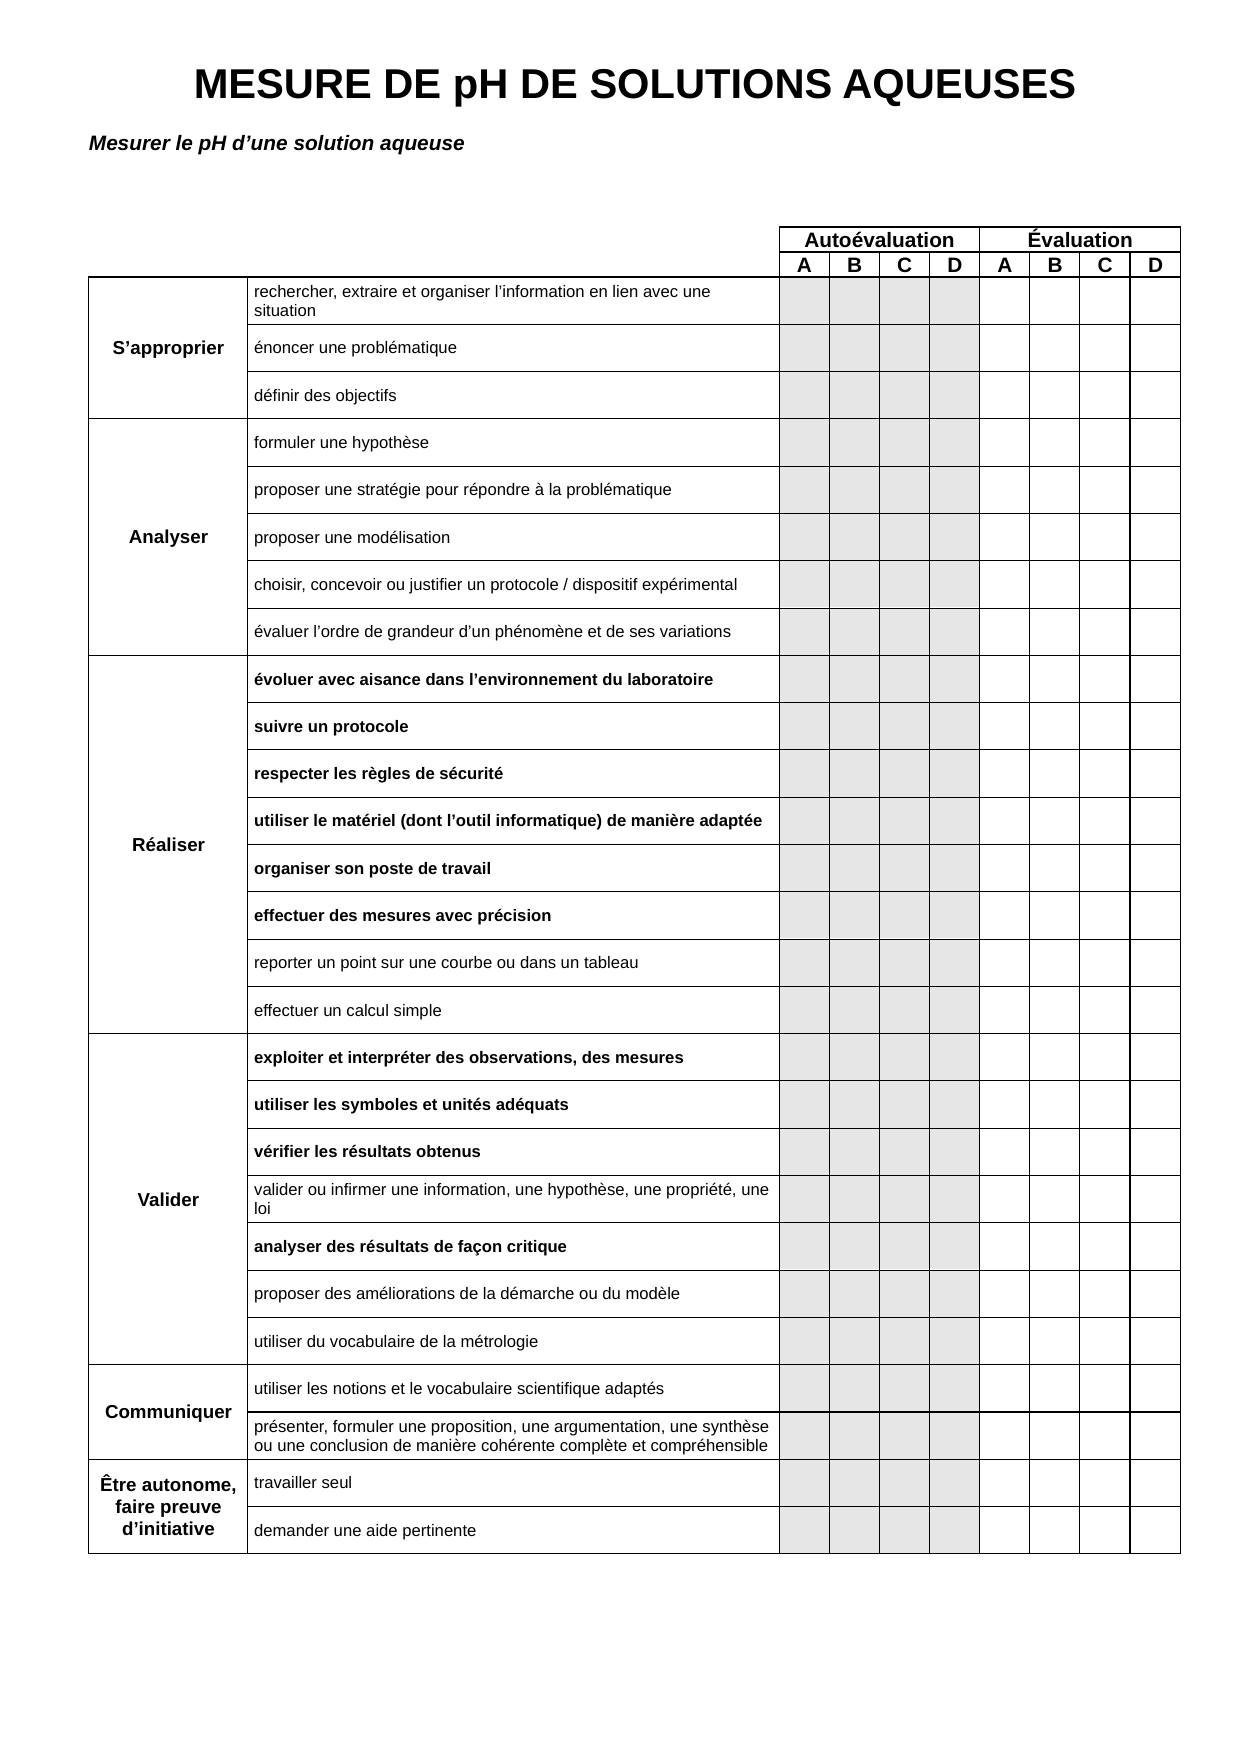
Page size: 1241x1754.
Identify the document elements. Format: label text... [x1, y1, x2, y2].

table_cell [780, 798, 829, 844]
table_cell [1030, 278, 1079, 324]
table_cell [830, 1223, 879, 1269]
table_cell [1030, 845, 1079, 891]
table_cell [1080, 325, 1129, 371]
text Mesure de pH de solutions aqueuses [88, 59, 1181, 107]
table_cell utiliser les notions et le vocabulaire scientifique adaptés [248, 1365, 779, 1411]
table_cell [930, 1507, 979, 1553]
table_cell [980, 940, 1029, 986]
table_cell [1131, 372, 1180, 418]
table_cell [880, 656, 929, 702]
table_cell [1030, 1365, 1079, 1411]
table_cell Être autonome, faire preuve d’initiative [89, 1460, 247, 1553]
table_cell [930, 750, 979, 797]
table_cell [880, 1176, 929, 1222]
table_cell D [1131, 253, 1180, 276]
table_cell [1080, 987, 1129, 1033]
table_cell [830, 325, 879, 371]
table_cell [830, 278, 879, 324]
table_cell [780, 892, 829, 938]
table_cell [930, 372, 979, 418]
table_cell demander une aide pertinente [248, 1507, 779, 1553]
table_cell [780, 1460, 829, 1506]
table_cell [780, 1507, 829, 1553]
table_cell [830, 1365, 879, 1411]
table_cell utiliser le matériel (dont l’outil informatique) de manière adaptée [248, 798, 779, 844]
table_cell [830, 798, 879, 844]
table_cell valider ou infirmer une information, une hypothèse, une propriété, une loi [248, 1176, 779, 1222]
table_cell [930, 1129, 979, 1175]
table_cell C [880, 253, 929, 276]
table_cell [930, 561, 979, 607]
table_cell [830, 514, 879, 560]
table_cell [930, 419, 979, 466]
table_cell [1131, 514, 1180, 560]
table_cell [930, 467, 979, 513]
table_cell B [1030, 253, 1079, 276]
table_cell [780, 561, 829, 607]
table_cell [1030, 750, 1079, 797]
table_cell [1030, 703, 1079, 749]
table_cell [880, 1271, 929, 1317]
table_cell [880, 987, 929, 1033]
table_cell [980, 467, 1029, 513]
table_cell [880, 798, 929, 844]
table_cell [830, 467, 879, 513]
table_cell [1080, 1081, 1129, 1128]
table_cell formuler une hypothèse [248, 419, 779, 466]
table_cell [930, 609, 979, 655]
table_cell exploiter et interpréter des observations, des mesures [248, 1034, 779, 1080]
table_cell [1030, 1034, 1079, 1080]
table_cell [830, 1034, 879, 1080]
table_cell [1030, 1507, 1079, 1553]
table_cell analyser des résultats de façon critique [248, 1223, 779, 1269]
table_cell [780, 372, 829, 418]
table_cell présenter, formuler une proposition, une argumentation, une synthèse ou une conclusion de manière cohérente complète et compréhensible [248, 1413, 779, 1459]
table_cell [780, 1081, 829, 1128]
table_cell [930, 514, 979, 560]
table_cell [830, 561, 879, 607]
table_cell [780, 1223, 829, 1269]
table_cell [1030, 325, 1079, 371]
table_cell [1030, 940, 1079, 986]
table_cell [1030, 656, 1079, 702]
table_cell Communiquer [89, 1365, 247, 1459]
table_cell proposer des améliorations de la démarche ou du modèle [248, 1271, 779, 1317]
table_cell [1131, 278, 1180, 324]
table_cell [1131, 1507, 1180, 1553]
table_cell effectuer un calcul simple [248, 987, 779, 1033]
table_cell [830, 987, 879, 1033]
table_cell utiliser du vocabulaire de la métrologie [248, 1318, 779, 1364]
table_cell [1131, 609, 1180, 655]
table_cell [980, 372, 1029, 418]
table_cell [1080, 1034, 1129, 1080]
table_cell [1131, 1223, 1180, 1269]
table_cell [980, 1176, 1029, 1222]
table_cell [980, 1413, 1029, 1459]
table_cell [830, 1129, 879, 1175]
table_cell [830, 656, 879, 702]
table_cell [1131, 656, 1180, 702]
table_cell [1030, 609, 1079, 655]
table_cell [980, 1507, 1029, 1553]
table_cell [1030, 372, 1079, 418]
table_cell [1030, 1460, 1079, 1506]
table_cell C [1080, 253, 1129, 276]
table_cell A [780, 253, 829, 276]
table_cell [1131, 892, 1180, 938]
table_cell Réaliser [89, 656, 247, 1033]
table_cell [1131, 1176, 1180, 1222]
table_cell [880, 1081, 929, 1128]
table_cell [880, 1318, 929, 1364]
table_cell [930, 1223, 979, 1269]
table_cell [880, 1034, 929, 1080]
table_cell [980, 325, 1029, 371]
table_cell [780, 1034, 829, 1080]
table_cell [780, 467, 829, 513]
table_cell [880, 325, 929, 371]
table_cell [880, 1129, 929, 1175]
table_cell [880, 514, 929, 560]
table_cell [1131, 1365, 1180, 1411]
table_cell [980, 1460, 1029, 1506]
table_cell [1131, 750, 1180, 797]
table_cell [980, 656, 1029, 702]
table_cell B [830, 253, 879, 276]
table_cell [1080, 940, 1129, 986]
table_cell [1030, 1271, 1079, 1317]
table_cell [1080, 372, 1129, 418]
table_cell respecter les règles de sécurité [248, 750, 779, 797]
table_cell [880, 1507, 929, 1553]
table_cell [1030, 987, 1079, 1033]
table_cell [780, 278, 829, 324]
table_cell [248, 251, 779, 276]
table_cell [1131, 1129, 1180, 1175]
table_cell [1030, 1129, 1079, 1175]
table_cell [930, 940, 979, 986]
table_cell [1030, 1413, 1079, 1459]
table_cell [780, 845, 829, 891]
table_cell [980, 1129, 1029, 1175]
table_cell [1080, 750, 1129, 797]
table_cell [930, 1176, 979, 1222]
text Mesurer le pH d’une solution aqueuse [88, 131, 1181, 154]
table_cell [880, 467, 929, 513]
table_header Autoévaluation [780, 228, 979, 251]
table_cell [1131, 1271, 1180, 1317]
table_cell [880, 940, 929, 986]
table_cell [1131, 419, 1180, 466]
table_cell [830, 609, 879, 655]
table_cell [1080, 1365, 1129, 1411]
table_cell [1030, 419, 1079, 466]
table_cell [780, 419, 829, 466]
table_header [89, 226, 248, 251]
table_cell [830, 845, 879, 891]
table_cell [830, 1081, 879, 1128]
table_cell [930, 325, 979, 371]
table_cell [1131, 561, 1180, 607]
table_cell [780, 1318, 829, 1364]
table_cell [880, 845, 929, 891]
table_cell [980, 892, 1029, 938]
table_cell [780, 1413, 829, 1459]
table_cell [1131, 987, 1180, 1033]
table_cell Analyser [89, 419, 247, 655]
table_cell [830, 703, 879, 749]
table_cell [1030, 1318, 1079, 1364]
table_cell [1131, 798, 1180, 844]
table_cell effectuer des mesures avec précision [248, 892, 779, 938]
table_cell [930, 1081, 979, 1128]
table_cell [880, 419, 929, 466]
table_cell [1080, 1176, 1129, 1222]
table_cell [1131, 940, 1180, 986]
table_cell [930, 278, 979, 324]
table_cell [780, 703, 829, 749]
table_cell [830, 1271, 879, 1317]
table_cell [930, 892, 979, 938]
table_cell [1080, 561, 1129, 607]
table_cell [830, 1460, 879, 1506]
table_cell évoluer avec aisance dans l’environnement du laboratoire [248, 656, 779, 702]
table_cell [930, 1034, 979, 1080]
table_cell [1080, 1318, 1129, 1364]
table_cell [830, 940, 879, 986]
table_cell [1131, 1460, 1180, 1506]
table_cell [830, 372, 879, 418]
table_cell [980, 703, 1029, 749]
table_cell [1030, 798, 1079, 844]
table_cell [1030, 467, 1079, 513]
table_cell rechercher, extraire et organiser l’information en lien avec une situation [248, 278, 779, 324]
table_cell [1080, 1460, 1129, 1506]
table_cell [1080, 1507, 1129, 1553]
table_cell [780, 1176, 829, 1222]
table_cell [830, 1318, 879, 1364]
table_cell organiser son poste de travail [248, 845, 779, 891]
table_cell proposer une stratégie pour répondre à la problématique [248, 467, 779, 513]
table_cell [1030, 1176, 1079, 1222]
table_cell [880, 750, 929, 797]
table_header [248, 226, 779, 251]
table_cell [1080, 1223, 1129, 1269]
table_cell proposer une modélisation [248, 514, 779, 560]
table_cell choisir, concevoir ou justifier un protocole / dispositif expérimental [248, 561, 779, 607]
table_cell [980, 514, 1029, 560]
table_cell [1131, 1318, 1180, 1364]
table_cell suivre un protocole [248, 703, 779, 749]
table_cell [980, 1271, 1029, 1317]
table_cell [930, 1318, 979, 1364]
table_cell [930, 1271, 979, 1317]
table_cell A [980, 253, 1029, 276]
table_cell Valider [89, 1034, 247, 1364]
table_cell [1131, 467, 1180, 513]
table_cell [1131, 325, 1180, 371]
table_cell [980, 750, 1029, 797]
table_cell [930, 1413, 979, 1459]
table_cell [980, 278, 1029, 324]
table_cell [1080, 798, 1129, 844]
table_cell [1080, 892, 1129, 938]
table_cell [930, 656, 979, 702]
table_cell [780, 325, 829, 371]
table_cell [980, 845, 1029, 891]
table_cell [930, 703, 979, 749]
table_cell [880, 609, 929, 655]
table_cell [780, 1271, 829, 1317]
table_cell [980, 419, 1029, 466]
table_cell utiliser les symboles et unités adéquats [248, 1081, 779, 1128]
table_cell [880, 1413, 929, 1459]
table_cell [880, 1223, 929, 1269]
table_cell [1080, 1271, 1129, 1317]
table_cell [880, 1460, 929, 1506]
table_cell [1080, 1413, 1129, 1459]
table_cell [980, 1034, 1029, 1080]
table_cell [780, 609, 829, 655]
table_cell [1030, 514, 1079, 560]
table_cell [880, 892, 929, 938]
table_cell [780, 750, 829, 797]
table_cell [1030, 561, 1079, 607]
table_cell [1080, 609, 1129, 655]
table_cell [1080, 656, 1129, 702]
table_cell [1080, 703, 1129, 749]
table_cell [780, 1365, 829, 1411]
table_cell [830, 892, 879, 938]
table_cell évaluer l’ordre de grandeur d’un phénomène et de ses variations [248, 609, 779, 655]
table_cell vérifier les résultats obtenus [248, 1129, 779, 1175]
table_cell D [930, 253, 979, 276]
table_cell [980, 561, 1029, 607]
table_cell [980, 1081, 1029, 1128]
table_cell [1080, 278, 1129, 324]
table_cell [880, 278, 929, 324]
table_cell [880, 703, 929, 749]
table_cell [880, 372, 929, 418]
table_cell [1131, 1413, 1180, 1459]
table_cell travailler seul [248, 1460, 779, 1506]
table_cell [1131, 845, 1180, 891]
table_cell [1080, 845, 1129, 891]
table_cell [930, 1365, 979, 1411]
table_cell [980, 1318, 1029, 1364]
table_cell [1131, 1081, 1180, 1128]
table_cell [1080, 467, 1129, 513]
table_cell [780, 940, 829, 986]
table_cell [1080, 419, 1129, 466]
table_cell [980, 798, 1029, 844]
table_cell [830, 750, 879, 797]
table_cell [980, 1365, 1029, 1411]
table_cell [930, 1460, 979, 1506]
table_cell [1131, 1034, 1180, 1080]
table_cell [780, 514, 829, 560]
table_cell [780, 656, 829, 702]
table_cell [830, 419, 879, 466]
table_cell [780, 987, 829, 1033]
table_cell [780, 1129, 829, 1175]
table_cell [930, 845, 979, 891]
table_cell [880, 561, 929, 607]
table_cell [930, 798, 979, 844]
table_cell [980, 1223, 1029, 1269]
table_cell reporter un point sur une courbe ou dans un tableau [248, 940, 779, 986]
table_cell [89, 251, 248, 276]
table_cell S’approprier [89, 278, 247, 418]
table_cell [1080, 514, 1129, 560]
table_cell [980, 987, 1029, 1033]
table_cell [830, 1413, 879, 1459]
table_cell [1030, 892, 1079, 938]
table_cell [930, 987, 979, 1033]
table_cell [830, 1176, 879, 1222]
table_cell [1030, 1081, 1079, 1128]
table_header Évaluation [980, 228, 1180, 251]
table_cell [1080, 1129, 1129, 1175]
table_cell [1131, 703, 1180, 749]
table_cell [980, 609, 1029, 655]
table_cell définir des objectifs [248, 372, 779, 418]
table_cell [880, 1365, 929, 1411]
table_cell [830, 1507, 879, 1553]
table_cell énoncer une problématique [248, 325, 779, 371]
table_cell [1030, 1223, 1079, 1269]
